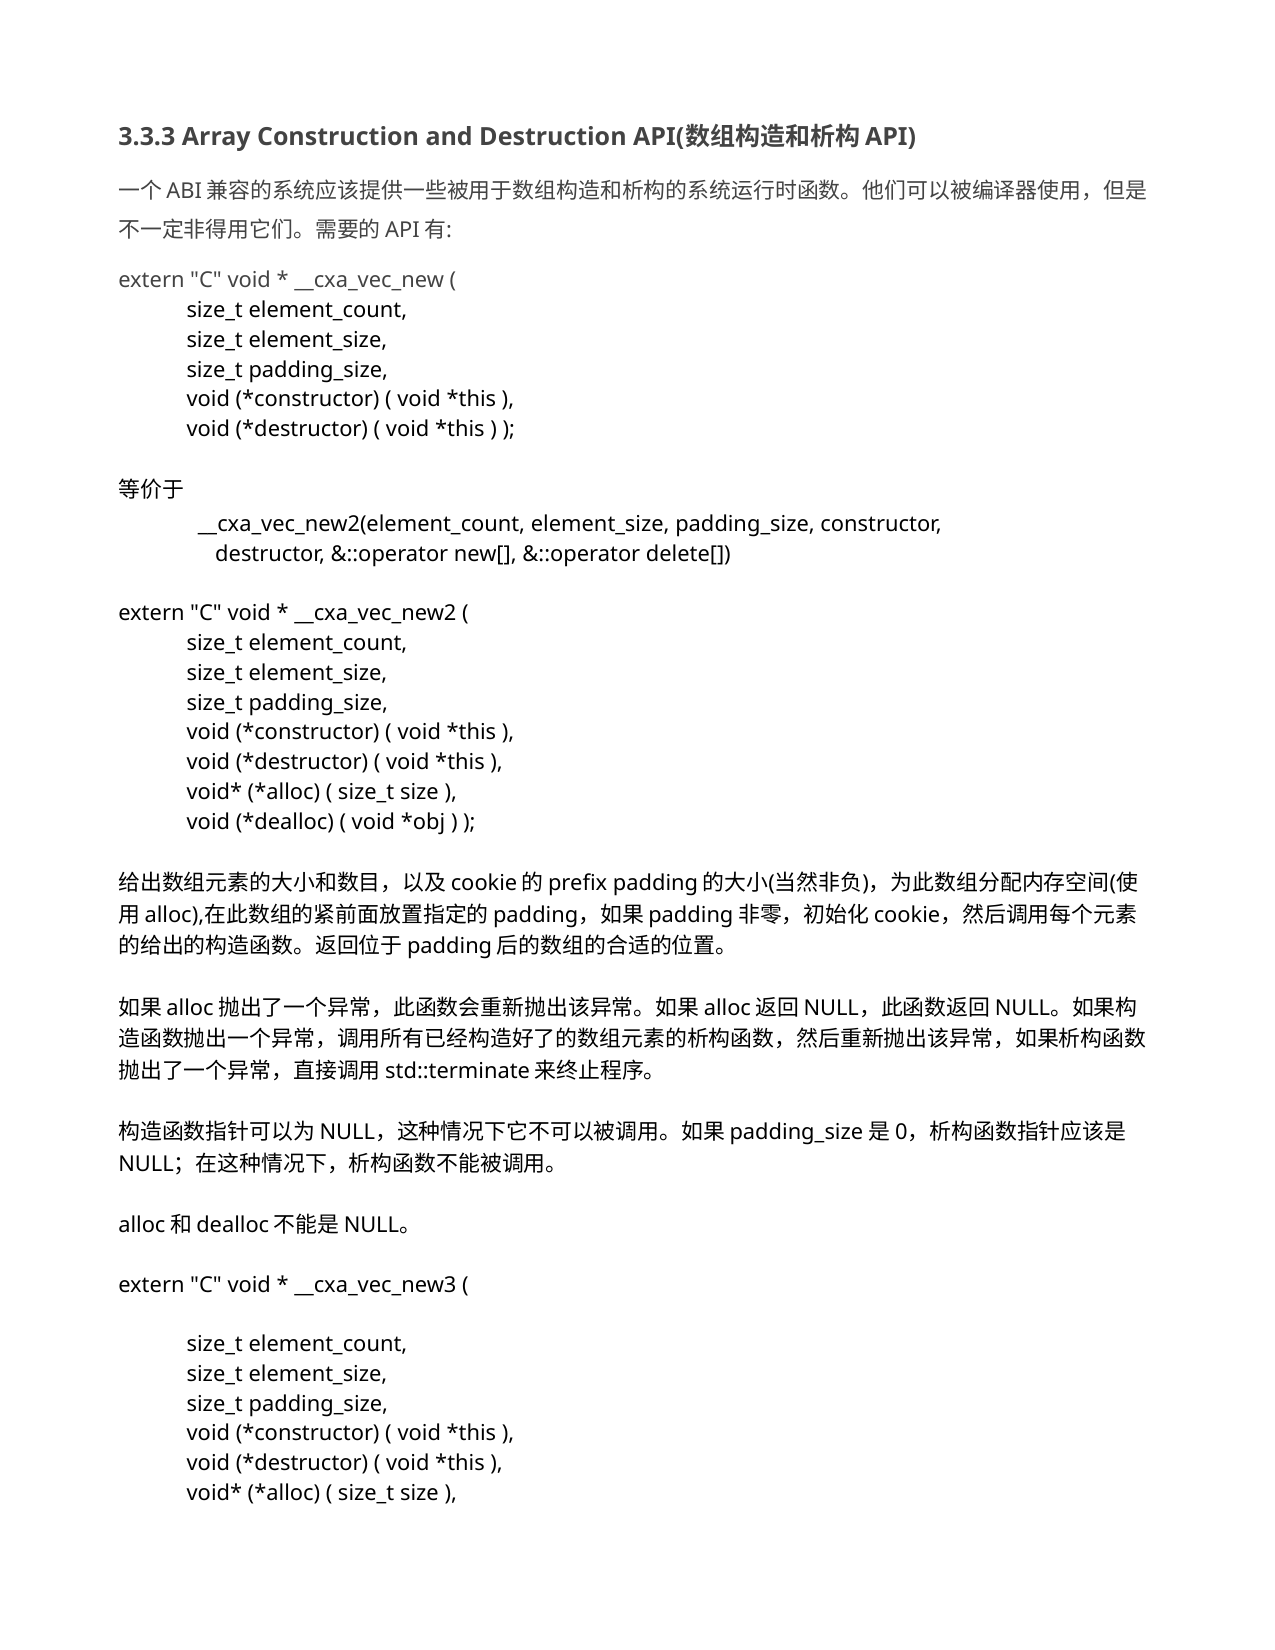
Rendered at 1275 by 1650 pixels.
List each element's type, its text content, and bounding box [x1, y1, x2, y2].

text size_t padding_size, [118, 686, 1157, 716]
text extern "C" void * __cxa_vec_new2 ( [118, 597, 1157, 627]
text size_t element_count, [118, 294, 1157, 324]
text void (*destructor) ( void *this ), [118, 746, 1157, 776]
text 给出数组元素的大小和数目，以及cookie的prefix padding的大小(当然非负)，为此数组分配内存空间(使用alloc),在此数组的紧前面放置指定的padding，如果padding非零，初始化cookie，然后调用每个元素的给出的构造函数。返回位于padding后的数组的合适的位置。 [118, 865, 1157, 960]
text size_t padding_size, [118, 1387, 1157, 1417]
text size_t element_count, [118, 1328, 1157, 1358]
text 如果alloc抛出了一个异常，此函数会重新抛出该异常。如果alloc返回NULL，此函数返回NULL。如果构造函数抛出一个异常，调用所有已经构造好了的数组元素的析构函数，然后重新抛出该异常，如果析构函数抛出了一个异常，直接调用std::terminate来终止程序。 [118, 990, 1157, 1085]
text 3.3.3 Array Construction and Destruction API(数组构造和析构API) [118, 118, 1157, 152]
text destructor, &::operator new[], &::operator delete[]) [118, 538, 1157, 568]
text void (*constructor) ( void *this ), [118, 716, 1157, 746]
text extern "C" void * __cxa_vec_new ( [118, 264, 1157, 294]
text alloc和dealloc不能是NULL。 [118, 1207, 1157, 1239]
text size_t element_size, [118, 657, 1157, 686]
list __cxa_vec_new2(element_count, element_size, padding_size, constructor, [118, 504, 1157, 538]
text 构造函数指针可以为NULL，这种情况下它不可以被调用。如果padding_size 是0，析构函数指针应该是NULL；在这种情况下，析构函数不能被调用。 [118, 1114, 1157, 1178]
text size_t element_count, [118, 627, 1157, 657]
text size_t element_size, [118, 1358, 1157, 1387]
text 一个ABI兼容的系统应该提供一些被用于数组构造和析构的系统运行时函数。他们可以被编译器使用，但是不一定非得用它们。需要的API有: [118, 173, 1157, 243]
text void* (*alloc) ( size_t size ), [118, 776, 1157, 806]
text void (*constructor) ( void *this ), [118, 1417, 1157, 1447]
text size_t padding_size, [118, 354, 1157, 383]
text void (*dealloc) ( void *obj ) ); [118, 806, 1157, 835]
text size_t element_size, [118, 324, 1157, 354]
text void (*destructor) ( void *this ) ); [118, 413, 1157, 443]
text extern "C" void * __cxa_vec_new3 ( [118, 1269, 1157, 1298]
text void (*constructor) ( void *this ), [118, 383, 1157, 413]
list 等价于 [118, 472, 1157, 504]
text void (*destructor) ( void *this ), [118, 1447, 1157, 1477]
text void* (*alloc) ( size_t size ), [118, 1477, 1157, 1507]
